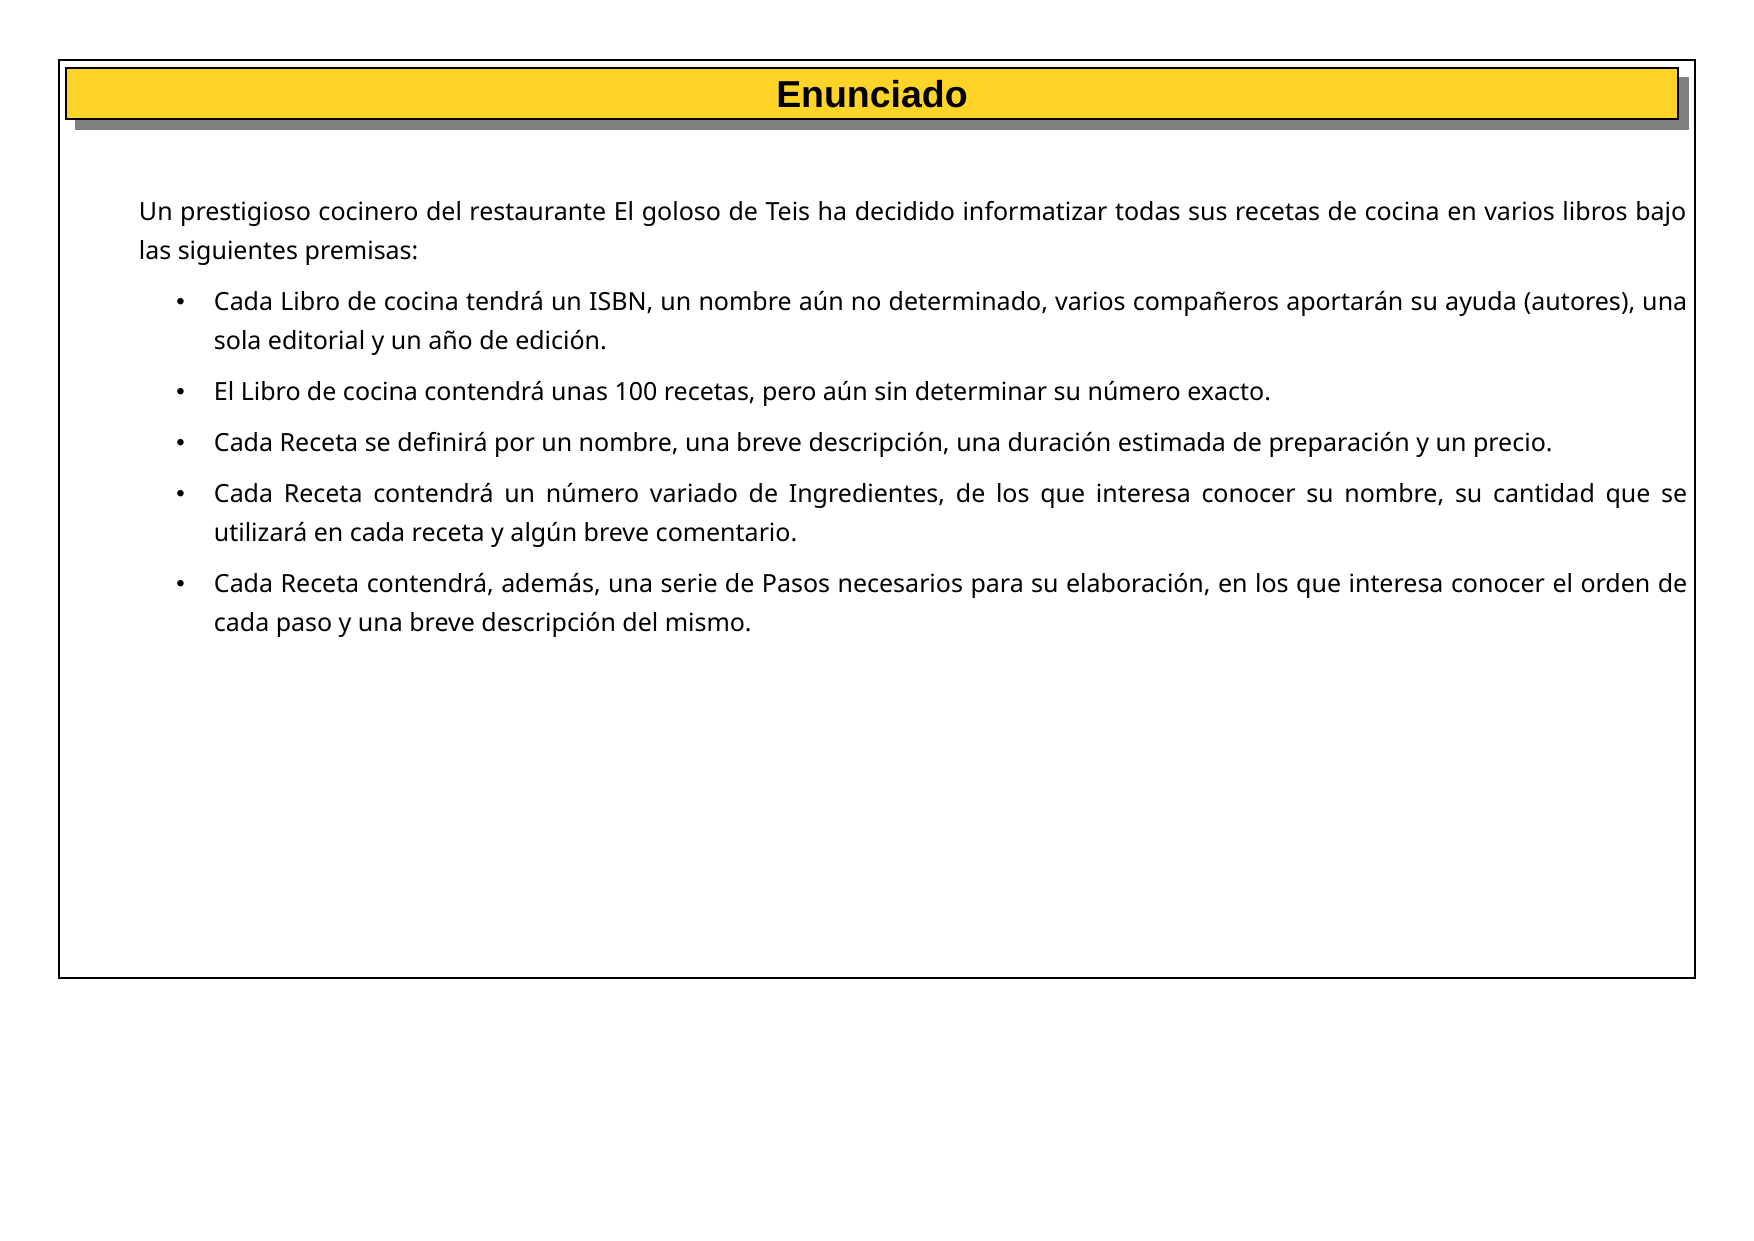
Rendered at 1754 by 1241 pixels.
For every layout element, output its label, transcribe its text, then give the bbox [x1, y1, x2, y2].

table_header Enunciado [60, 61, 1694, 136]
table_cell Un prestigioso cocinero del restaurante El goloso de Teis ha decidido informatizar todas sus recetas de cocina en varios libros bajo las siguientes premisas: Cada Libro de cocina tendrá un ISBN, un nombre aún no determinado, varios compañeros aportarán su ayuda (autores), una sola editorial y un año de edición. El Libro de cocina contendrá unas 100 recetas, pero aún sin determinar su número exacto. Cada Receta se definirá por un nombre, una breve descripción, una duración estimada de preparación y un precio. Cada Receta contendrá un número variado de Ingredientes, de los que interesa conocer su nombre, su cantidad que se utilizará en cada receta y algún breve comentario. Cada Receta contendrá, además, una serie de Pasos necesarios para su elaboración, en los que interesa conocer el orden de cada paso y una breve descripción del mismo. [60, 136, 1694, 977]
